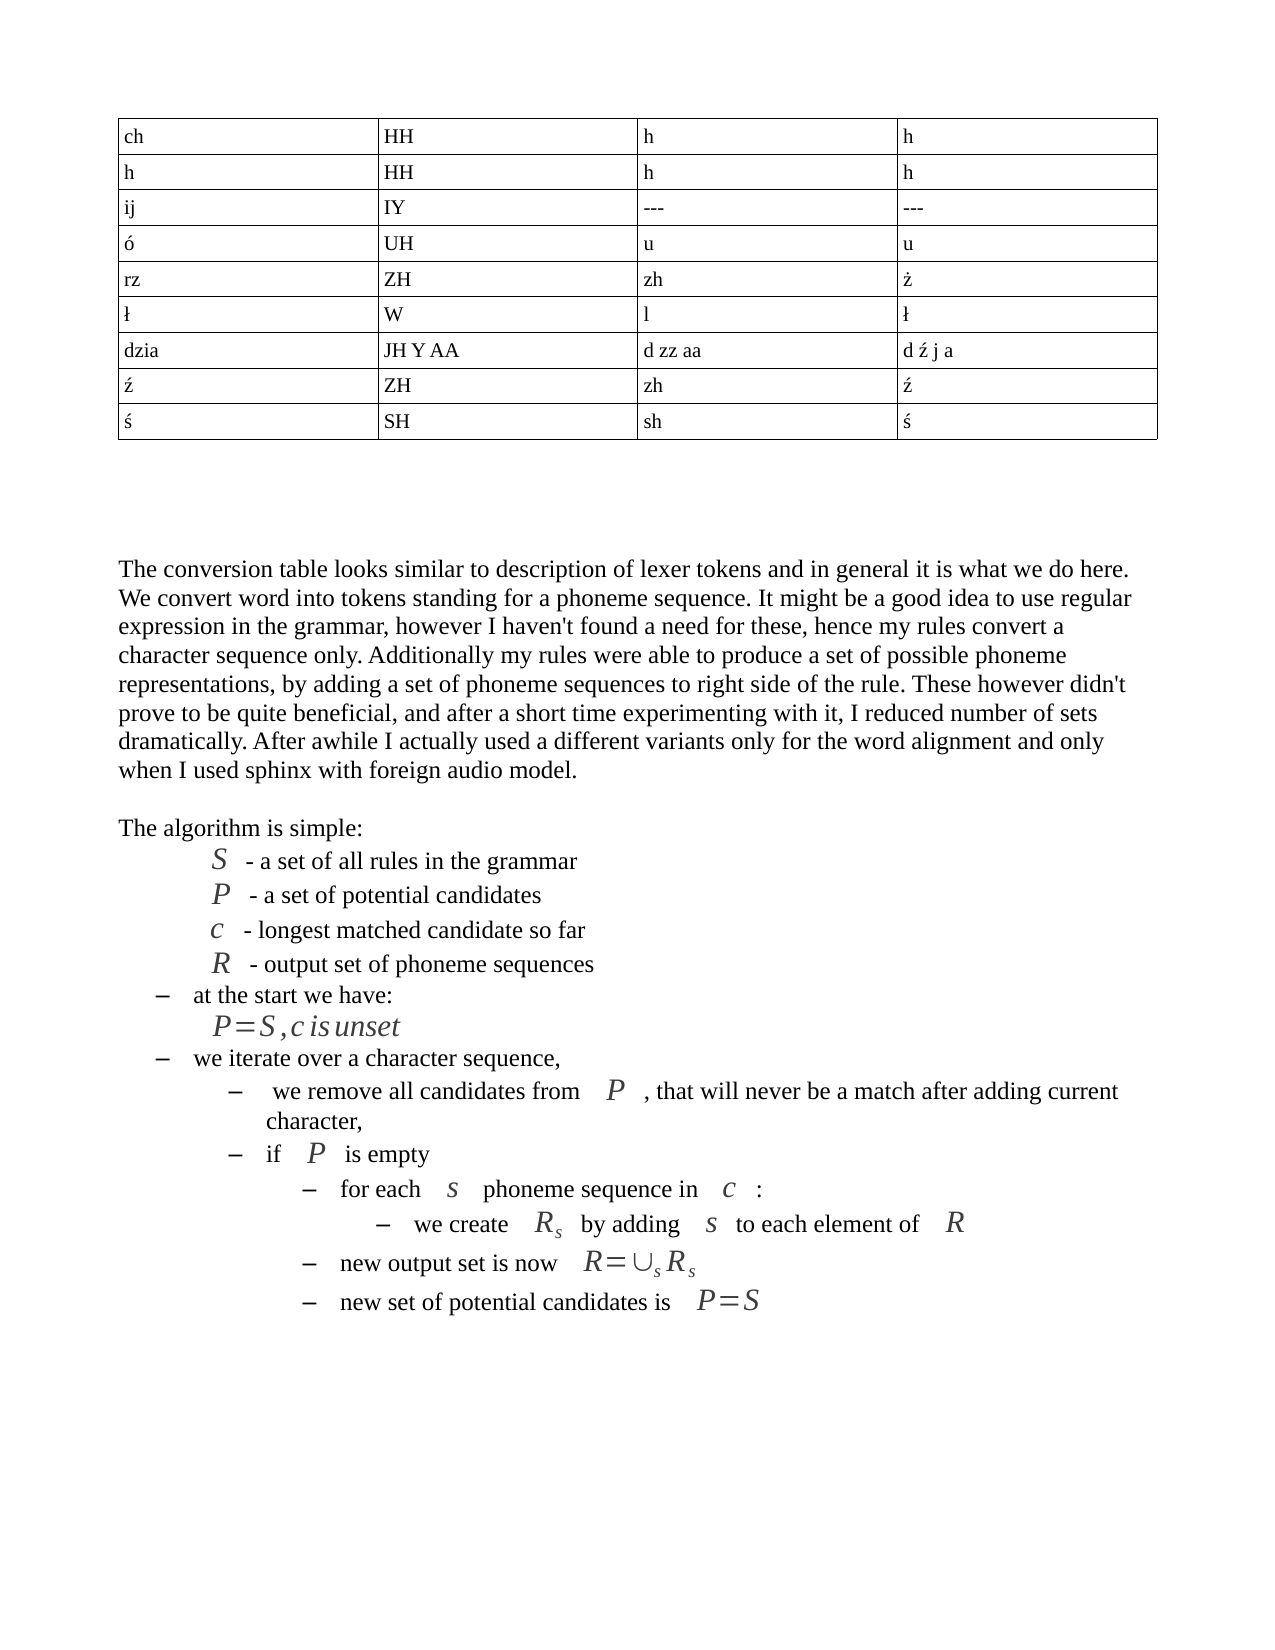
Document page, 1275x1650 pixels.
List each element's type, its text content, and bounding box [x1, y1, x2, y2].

table_cell h [119, 155, 378, 189]
list new output set is now [302, 1243, 1157, 1283]
list if is empty [228, 1135, 1157, 1170]
table_cell ś [119, 404, 378, 439]
table_cell ij [119, 190, 378, 225]
table_cell ź [898, 369, 1157, 403]
text The algorithm is simple: [118, 813, 1157, 841]
table_cell d ź j a [898, 333, 1157, 367]
table_cell u [898, 226, 1157, 261]
table_cell W [379, 297, 637, 332]
table_cell h [898, 155, 1157, 189]
table_cell ś [898, 404, 1157, 439]
table_cell --- [898, 190, 1157, 225]
list for each phoneme sequence in : [302, 1170, 1157, 1204]
table_cell SH [379, 404, 637, 439]
table_cell HH [379, 155, 637, 189]
list new set of potential candidates is [302, 1283, 1157, 1317]
text - a set of all rules in the grammar [118, 841, 1157, 876]
table_cell dzia [119, 333, 378, 367]
table_cell ch [119, 119, 378, 154]
table_cell ź [119, 369, 378, 403]
table_cell h [638, 155, 897, 189]
table_cell zh [638, 262, 897, 296]
text - a set of potential candidates [118, 876, 1157, 911]
list we iterate over a character sequence, [156, 1043, 1157, 1072]
table_cell UH [379, 226, 637, 261]
table_cell zh [638, 369, 897, 403]
text - longest matched candidate so far [118, 911, 1157, 945]
table_cell rz [119, 262, 378, 296]
table_cell HH [379, 119, 637, 154]
table_cell ż [898, 262, 1157, 296]
list we remove all candidates from , that will never be a match after adding current character, [228, 1072, 1157, 1135]
table_cell u [638, 226, 897, 261]
table_cell ZH [379, 262, 637, 296]
table_cell ó [119, 226, 378, 261]
table_cell JH Y AA [379, 333, 637, 367]
list we create by adding to each element of [376, 1204, 1157, 1243]
table_cell l [638, 297, 897, 332]
table_cell h [898, 119, 1157, 154]
table_cell ZH [379, 369, 637, 403]
table_cell IY [379, 190, 637, 225]
table_cell ł [119, 297, 378, 332]
table_cell h [638, 119, 897, 154]
text The conversion table looks similar to description of lexer tokens and in general it is what we do here. We convert word into tokens standing for a phoneme sequence. It might be a good idea to use regular expression in the grammar, however I haven't found a need for these, hence my rules convert a character sequence only. Additionally my rules were able to produce a set of possible phoneme representations, by adding a set of phoneme sequences to right side of the rule. These however didn't prove to be quite beneficial, and after a short time experimenting with it, I reduced number of sets dramatically. After awhile I actually used a different variants only for the word alignment and only when I used sphinx with foreign audio model. [118, 554, 1157, 784]
text - output set of phoneme sequences [118, 945, 1157, 980]
table_cell --- [638, 190, 897, 225]
table_cell sh [638, 404, 897, 439]
table_cell ł [898, 297, 1157, 332]
list at the start we have: [156, 980, 1157, 1008]
table_cell d zz aa [638, 333, 897, 367]
